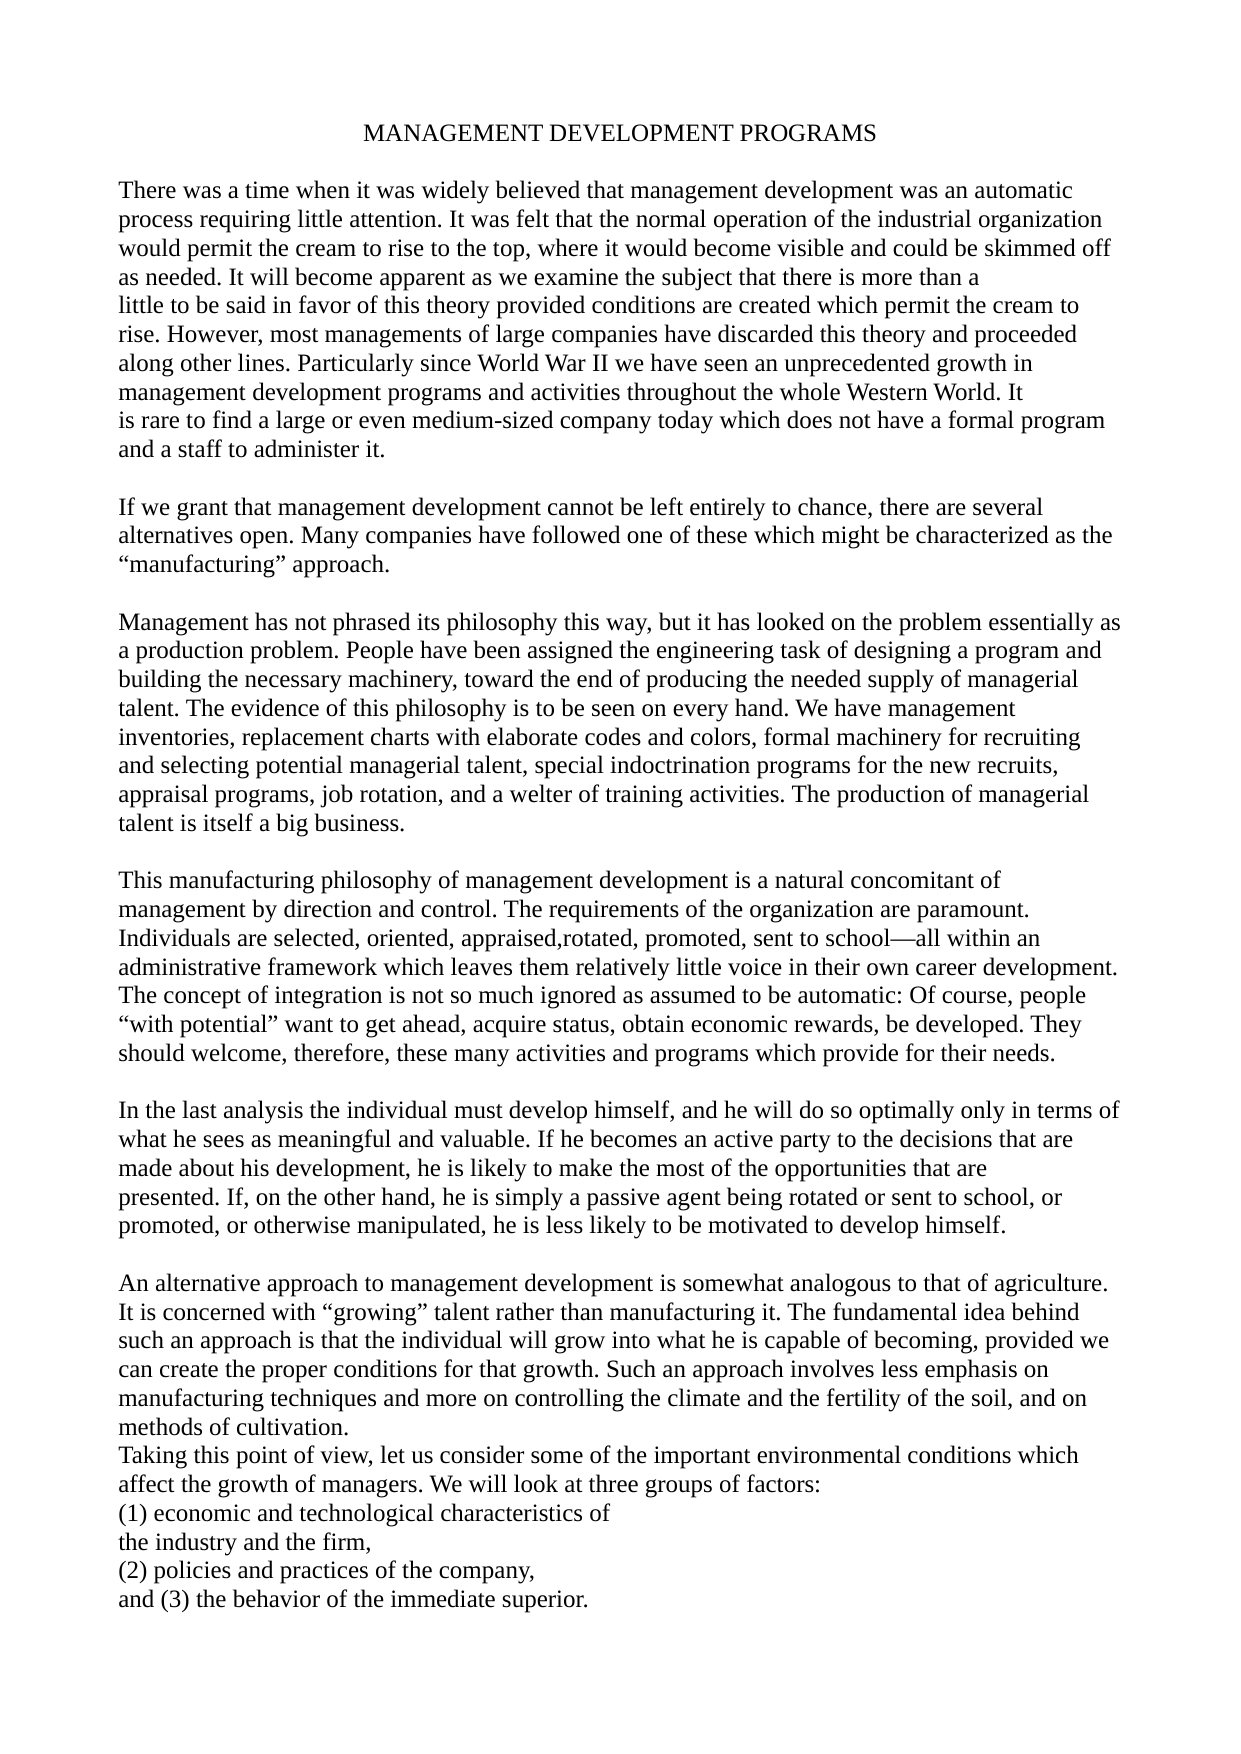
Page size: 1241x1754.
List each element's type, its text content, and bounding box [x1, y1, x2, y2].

text This manufacturing philosophy of management development is a natural concomitant of management by direction and control. The requirements of the organization are paramount. Individuals are selected, oriented, appraised,rotated, promoted, sent to school—all within an administrative framework which leaves them relatively little voice in their own career development. The concept of integration is not so much ignored as assumed to be automatic: Of course, people “with potential” want to get ahead, acquire status, obtain economic rewards, be developed. They should welcome, therefore, these many activities and programs which provide for their needs. [118, 866, 1122, 1067]
text the industry and the firm, [118, 1527, 1122, 1556]
text In the last analysis the individual must develop himself, and he will do so optimally only in terms of what he sees as meaningful and valuable. If he becomes an active party to the decisions that are made about his development, he is likely to make the most of the opportunities that are [118, 1096, 1122, 1182]
text talent is itself a big business. [118, 808, 1122, 837]
text Management has not phrased its philosophy this way, but it has looked on the problem essentially as a production problem. People have been assigned the engineering task of designing a program and building the necessary machinery, toward the end of producing the needed supply of managerial [118, 607, 1122, 693]
text An alternative approach to management development is somewhat analogous to that of agriculture. It is concerned with “growing” talent rather than manufacturing it. The fundamental idea behind such an approach is that the individual will grow into what he is capable of becoming, provided we [118, 1268, 1122, 1354]
text can create the proper conditions for that growth. Such an approach involves less emphasis on manufacturing techniques and more on controlling the climate and the fertility of the soil, and on methods of cultivation. [118, 1354, 1122, 1441]
text is rare to find a large or even medium-sized company today which does not have a formal program and a staff to administer it. [118, 406, 1122, 463]
text There was a time when it was widely believed that management development was an automatic process requiring little attention. It was felt that the normal operation of the industrial organization would permit the cream to rise to the top, where it would become visible and could be skimmed off as needed. It will become apparent as we examine the subject that there is more than a [118, 176, 1122, 291]
text little to be said in favor of this theory provided conditions are created which permit the cream to rise. However, most managements of large companies have discarded this theory and proceeded along other lines. Particularly since World War II we have seen an unprecedented growth in management development programs and activities throughout the whole Western World. It [118, 291, 1122, 406]
text If we grant that management development cannot be left entirely to chance, there are several alternatives open. Many companies have followed one of these which might be characterized as the “manufacturing” approach. [118, 492, 1122, 578]
text MANAGEMENT DEVELOPMENT PROGRAMS [118, 118, 1122, 147]
text and (3) the behavior of the immediate superior. [118, 1584, 1122, 1613]
text Taking this point of view, let us consider some of the important environmental conditions which affect the growth of managers. We will look at three groups of factors: [118, 1441, 1122, 1498]
text (2) policies and practices of the company, [118, 1556, 1122, 1584]
text (1) economic and technological characteristics of [118, 1498, 1122, 1527]
text presented. If, on the other hand, he is simply a passive agent being rotated or sent to school, or promoted, or otherwise manipulated, he is less likely to be motivated to develop himself. [118, 1182, 1122, 1239]
text talent. The evidence of this philosophy is to be seen on every hand. We have management inventories, replacement charts with elaborate codes and colors, formal machinery for recruiting and selecting potential managerial talent, special indoctrination programs for the new recruits, appraisal programs, job rotation, and a welter of training activities. The production of managerial [118, 693, 1122, 808]
